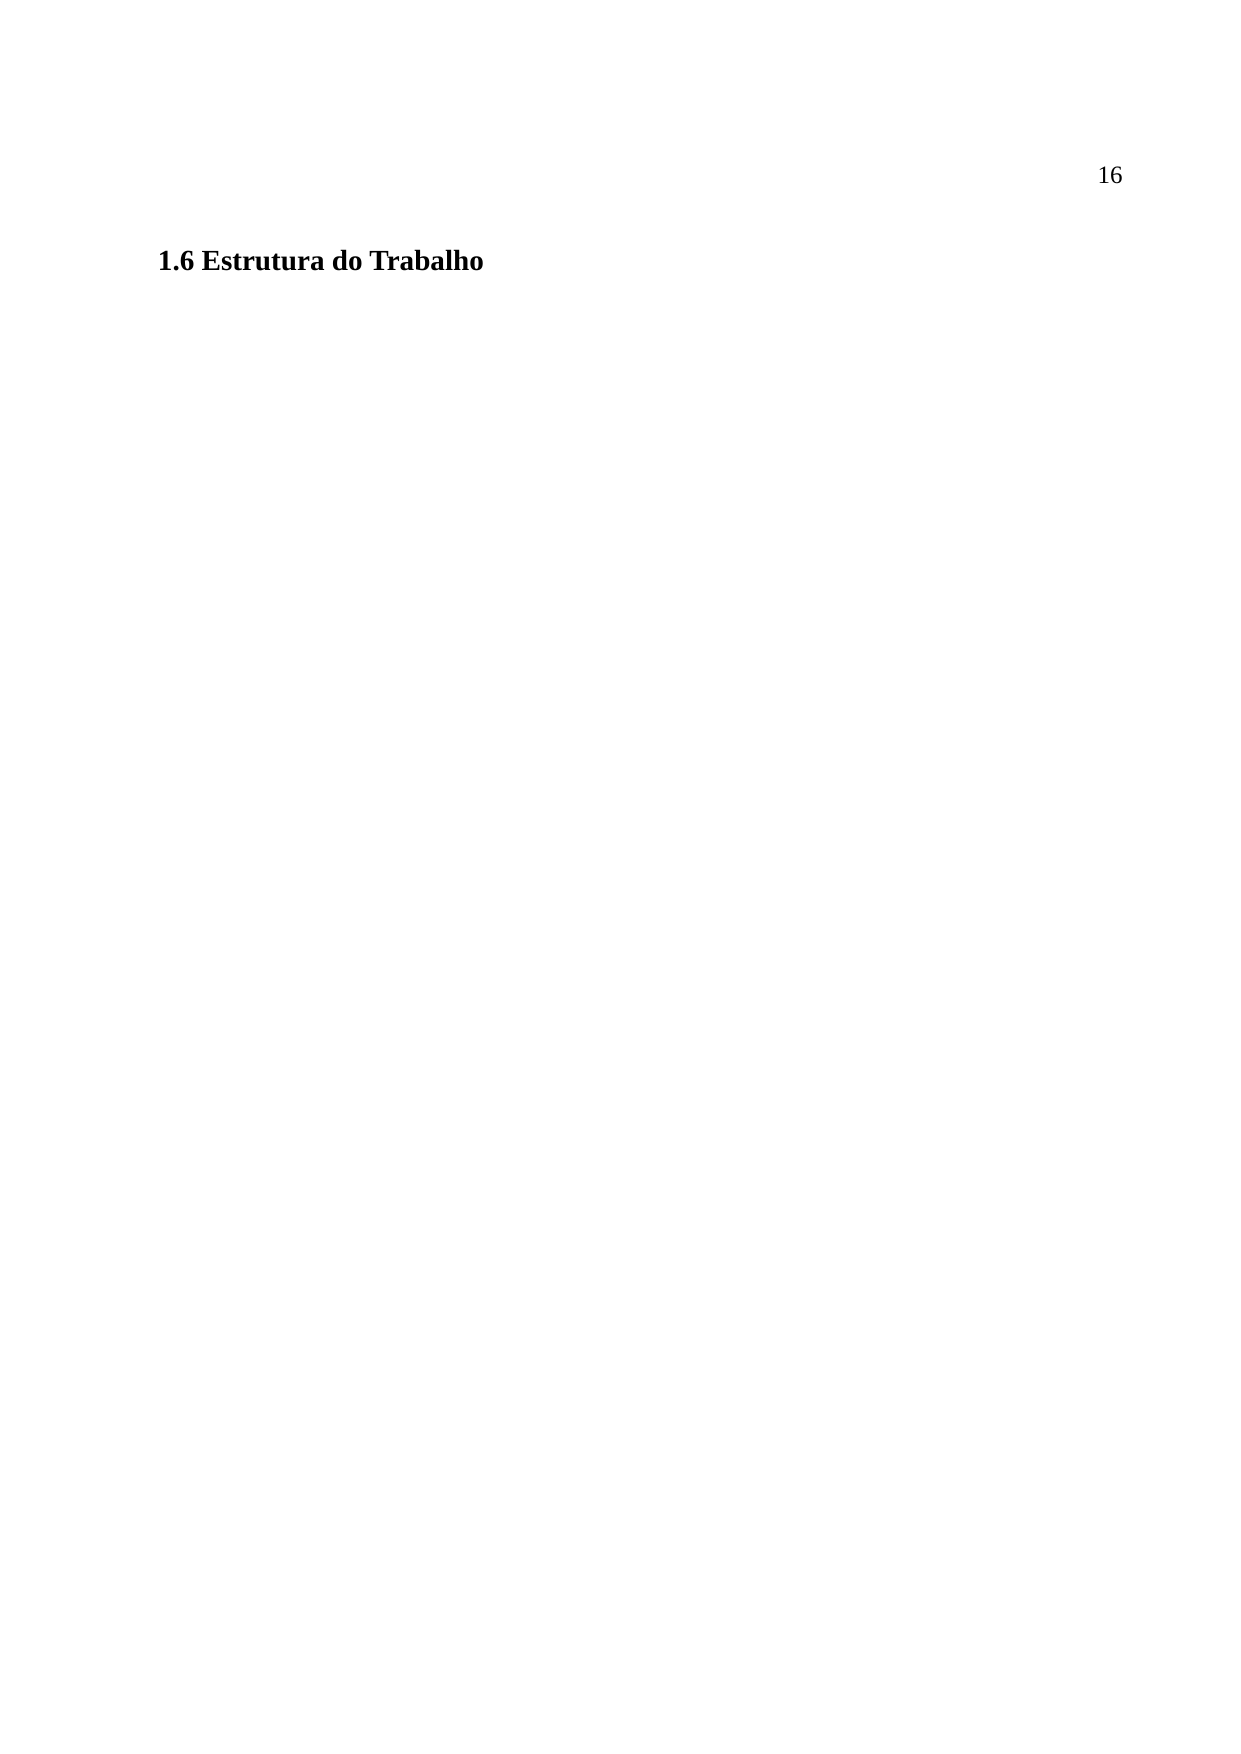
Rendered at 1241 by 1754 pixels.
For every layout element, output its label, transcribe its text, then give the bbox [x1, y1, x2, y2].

subtitle 1.6 Estrutura do Trabalho [158, 243, 1122, 277]
